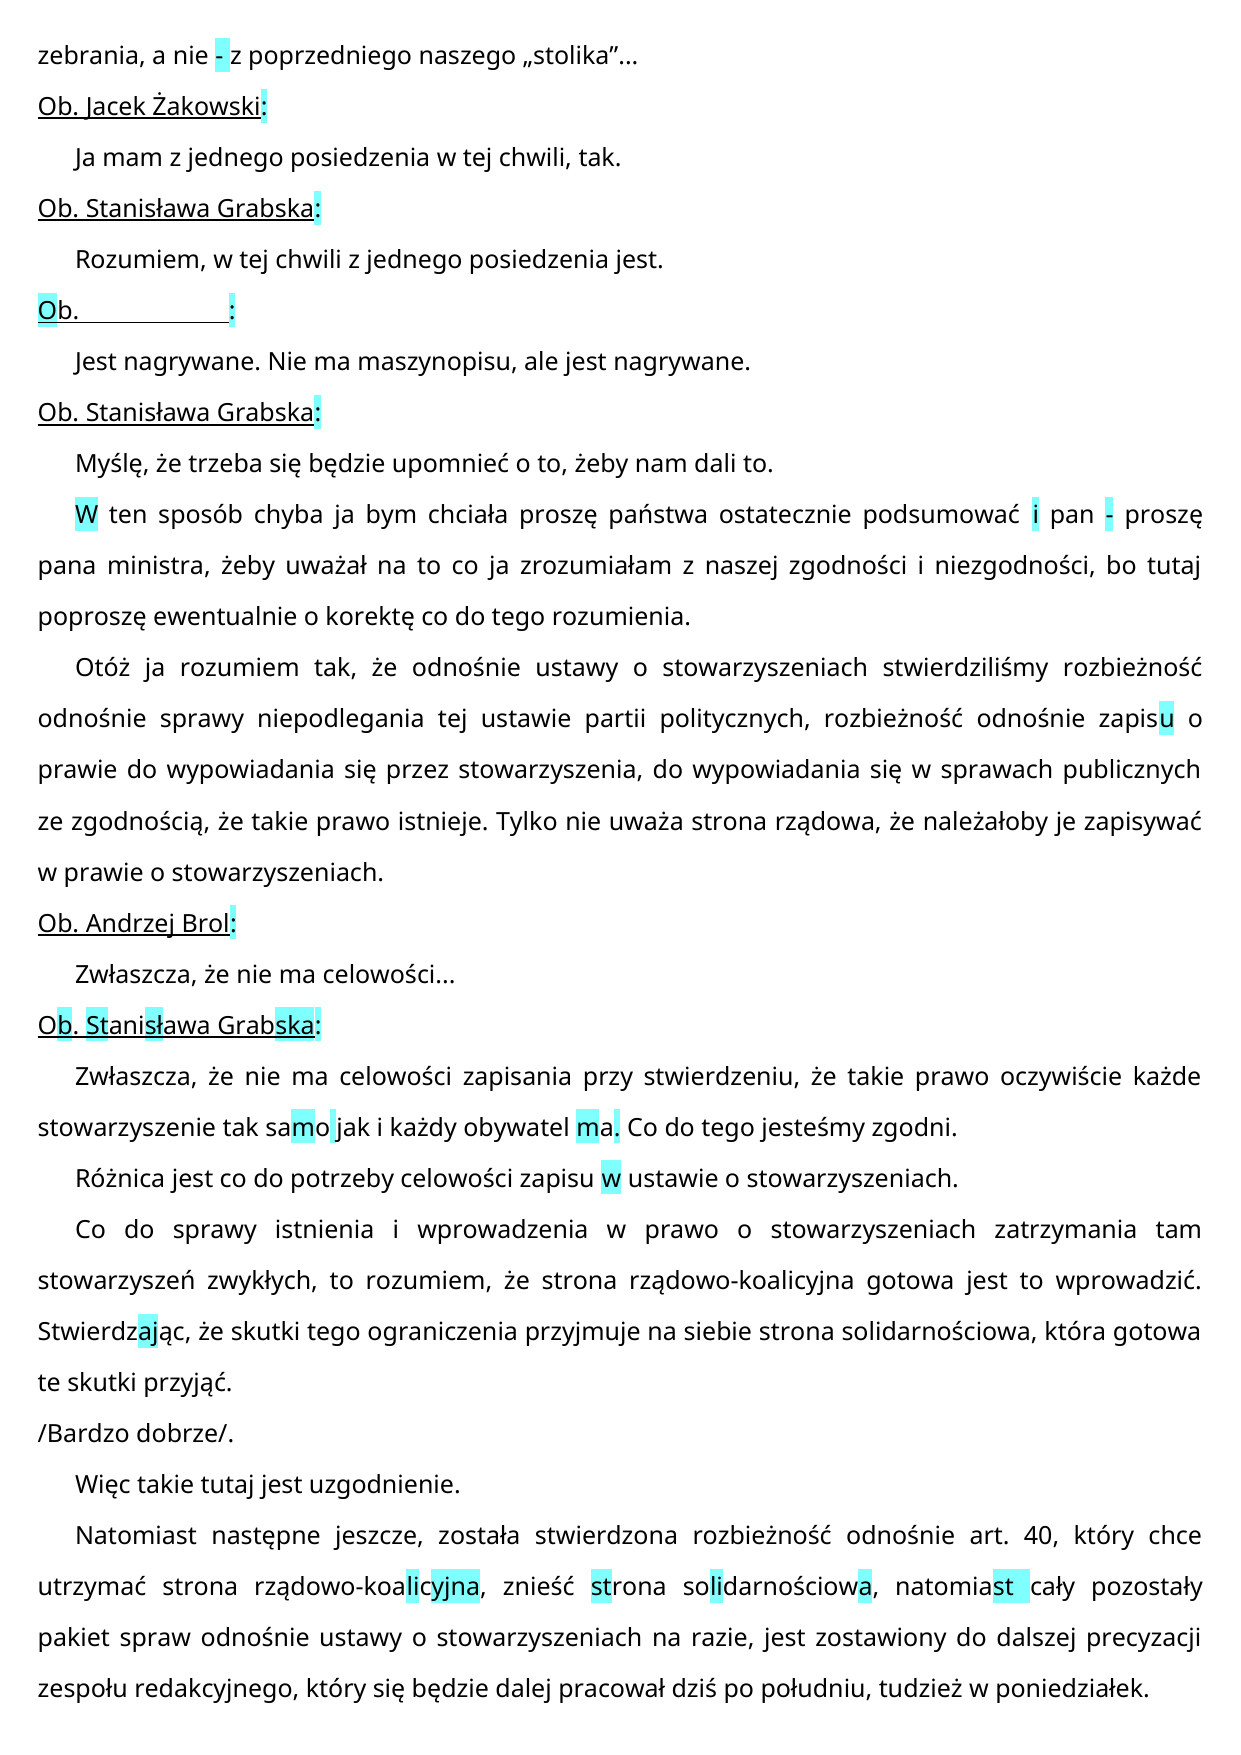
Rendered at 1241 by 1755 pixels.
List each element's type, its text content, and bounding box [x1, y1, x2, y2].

text Ob. Stanisława Grabska: [37, 395, 1203, 429]
text Zwłaszcza, że nie ma celowości zapisania przy stwierdzeniu, że takie prawo oczywiście każde stowarzyszenie tak samo jak i każdy obywatel ma. Co do tego jesteśmy zgodni. [37, 1058, 1203, 1143]
text zebrania, a nie - z poprzedniego naszego „stolika”... [37, 37, 1203, 72]
text Ob. Andrzej Brol: [37, 905, 1203, 939]
text Otóż ja rozumiem tak, że odnośnie ustawy o stowarzyszeniach stwierdziliśmy rozbieżność odnośnie sprawy niepodlegania tej ustawie partii politycznych, rozbieżność odnośnie zapisu o prawie do wypowiadania się przez stowarzyszenia, do wypowiadania się w sprawach publicznych ze zgodnością, że takie prawo istnieje. Tylko nie uważa strona rządowa, że należałoby je zapisywać w prawie o stowarzyszeniach. [37, 650, 1203, 888]
text Ob. Stanisława Grabska: [37, 1007, 1203, 1041]
text W ten sposób chyba ja bym chciała proszę państwa ostatecznie podsumować i pan - proszę pana ministra, żeby uważał na to co ja zrozumiałam z naszej zgodności i niezgodności, bo tutaj poproszę ewentualnie o korektę co do tego rozumienia. [37, 497, 1203, 633]
text Więc takie tutaj jest uzgodnienie. [37, 1467, 1203, 1501]
text Ob. Stanisława Grabska: [37, 191, 1203, 225]
text Co do sprawy istnienia i wprowadzenia w prawo o stowarzyszeniach zatrzymania tam stowarzyszeń zwykłych, to rozumiem, że strona rządowo-koalicyjna gotowa jest to wprowadzić. Stwierdzając, że skutki tego ograniczenia przyjmuje na siebie strona solidarnościowa, która gotowa te skutki przyjąć. [37, 1211, 1203, 1399]
text Myślę, że trzeba się będzie upomnieć o to, żeby nam dali to. [37, 446, 1203, 480]
text Ja mam z jednego posiedzenia w tej chwili, tak. [37, 139, 1203, 174]
text Różnica jest co do potrzeby celowości zapisu w ustawie o stowarzyszeniach. [37, 1160, 1203, 1194]
text Jest nagrywane. Nie ma maszynopisu, ale jest nagrywane. [37, 344, 1203, 378]
text Rozumiem, w tej chwili z jednego posiedzenia jest. [37, 242, 1203, 276]
text Zwłaszcza, że nie ma celowości... [37, 956, 1203, 990]
text /Bardzo dobrze/. [37, 1416, 1203, 1450]
text Ob. : [37, 293, 1203, 327]
text Natomiast następne jeszcze, została stwierdzona rozbieżność odnośnie art. 40, który chce utrzymać strona rządowo-koalicyjna, znieść strona solidarnościowa, natomiast cały pozostały pakiet spraw odnośnie ustawy o stowarzyszeniach na razie, jest zostawiony do dalszej precyzacji zespołu redakcyjnego, który się będzie dalej pracował dziś po południu, tudzież w poniedziałek. [37, 1518, 1203, 1705]
text Ob. Jacek Żakowski: [37, 88, 1203, 123]
